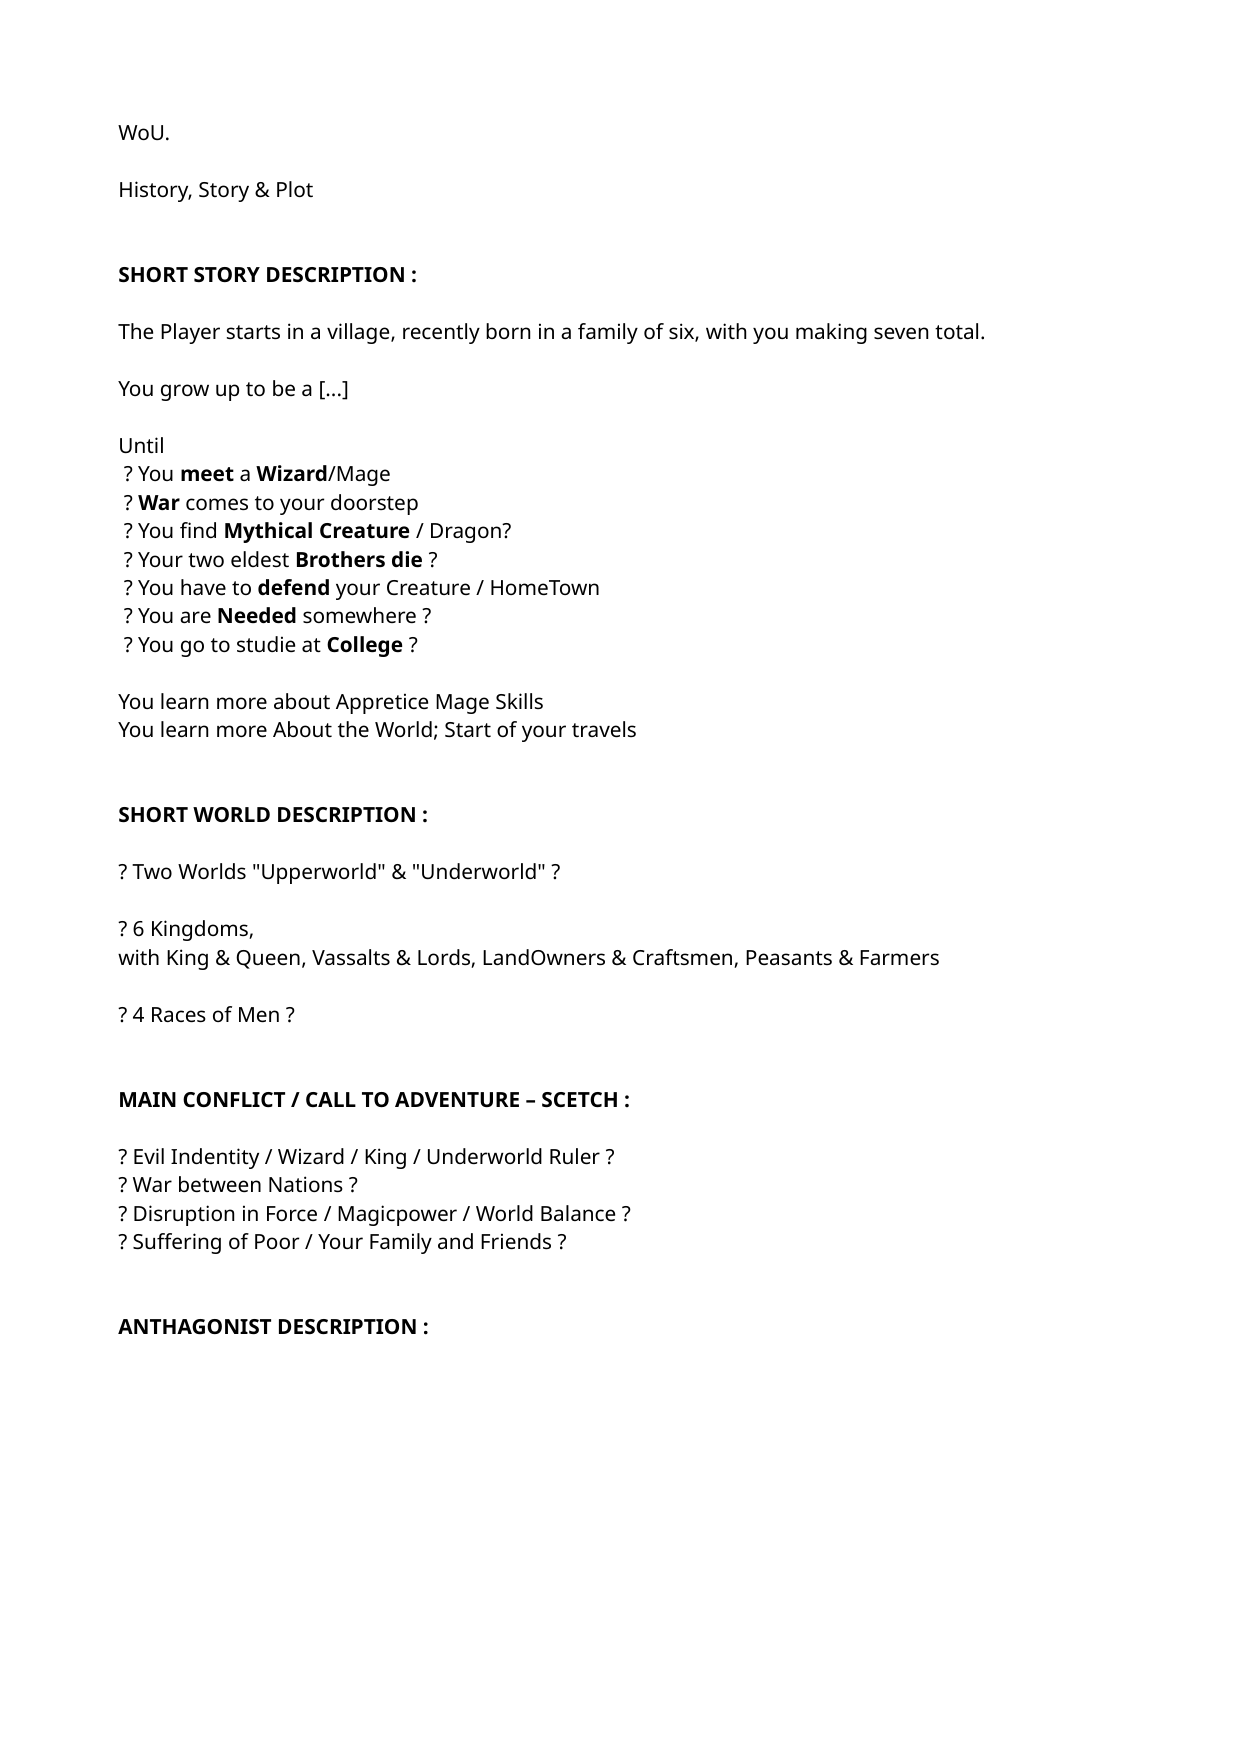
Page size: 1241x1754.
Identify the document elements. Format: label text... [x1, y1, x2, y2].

text ? You have to defend your Creature / HomeTown [118, 573, 1122, 602]
text ? Suffering of Poor / Your Family and Friends ? [118, 1227, 1122, 1256]
text ? Your two eldest Brothers die ? [118, 545, 1122, 573]
text ANTHAGONIST DESCRIPTION : [118, 1312, 1122, 1369]
text Until [118, 431, 1122, 459]
text SHORT WORLD DESCRIPTION : [118, 801, 1122, 829]
text ? War comes to your doorstep [118, 488, 1122, 516]
text ? You are Needed somewhere ? [118, 602, 1122, 630]
text History, Story & Plot [118, 175, 1122, 203]
text You learn more About the World; Start of your travels [118, 715, 1122, 744]
text ? You meet a Wizard/Mage [118, 459, 1122, 488]
text The Player starts in a village, recently born in a family of six, with you making seven total. [118, 317, 1122, 346]
text ? 6 Kingdoms, [118, 914, 1122, 943]
text You grow up to be a [...] [118, 374, 1122, 402]
text ? Disruption in Force / Magicpower / World Balance ? [118, 1199, 1122, 1227]
text ? Two Worlds "Upperworld" & "Underworld" ? [118, 857, 1122, 886]
text ? You find Mythical Creature / Dragon? [118, 516, 1122, 545]
text ? 4 Races of Men ? [118, 1000, 1122, 1028]
text with King & Queen, Vassalts & Lords, LandOwners & Craftsmen, Peasants & Farmers [118, 943, 1122, 971]
text SHORT STORY DESCRIPTION : [118, 260, 1122, 289]
text WoU. [118, 118, 1122, 147]
text ? You go to studie at College ? [118, 630, 1122, 658]
text ? War between Nations ? [118, 1170, 1122, 1199]
text You learn more about Appretice Mage Skills [118, 687, 1122, 715]
text ? Evil Indentity / Wizard / King / Underworld Ruler ? [118, 1142, 1122, 1170]
text MAIN CONFLICT / CALL TO ADVENTURE – SCETCH : [118, 1085, 1122, 1113]
